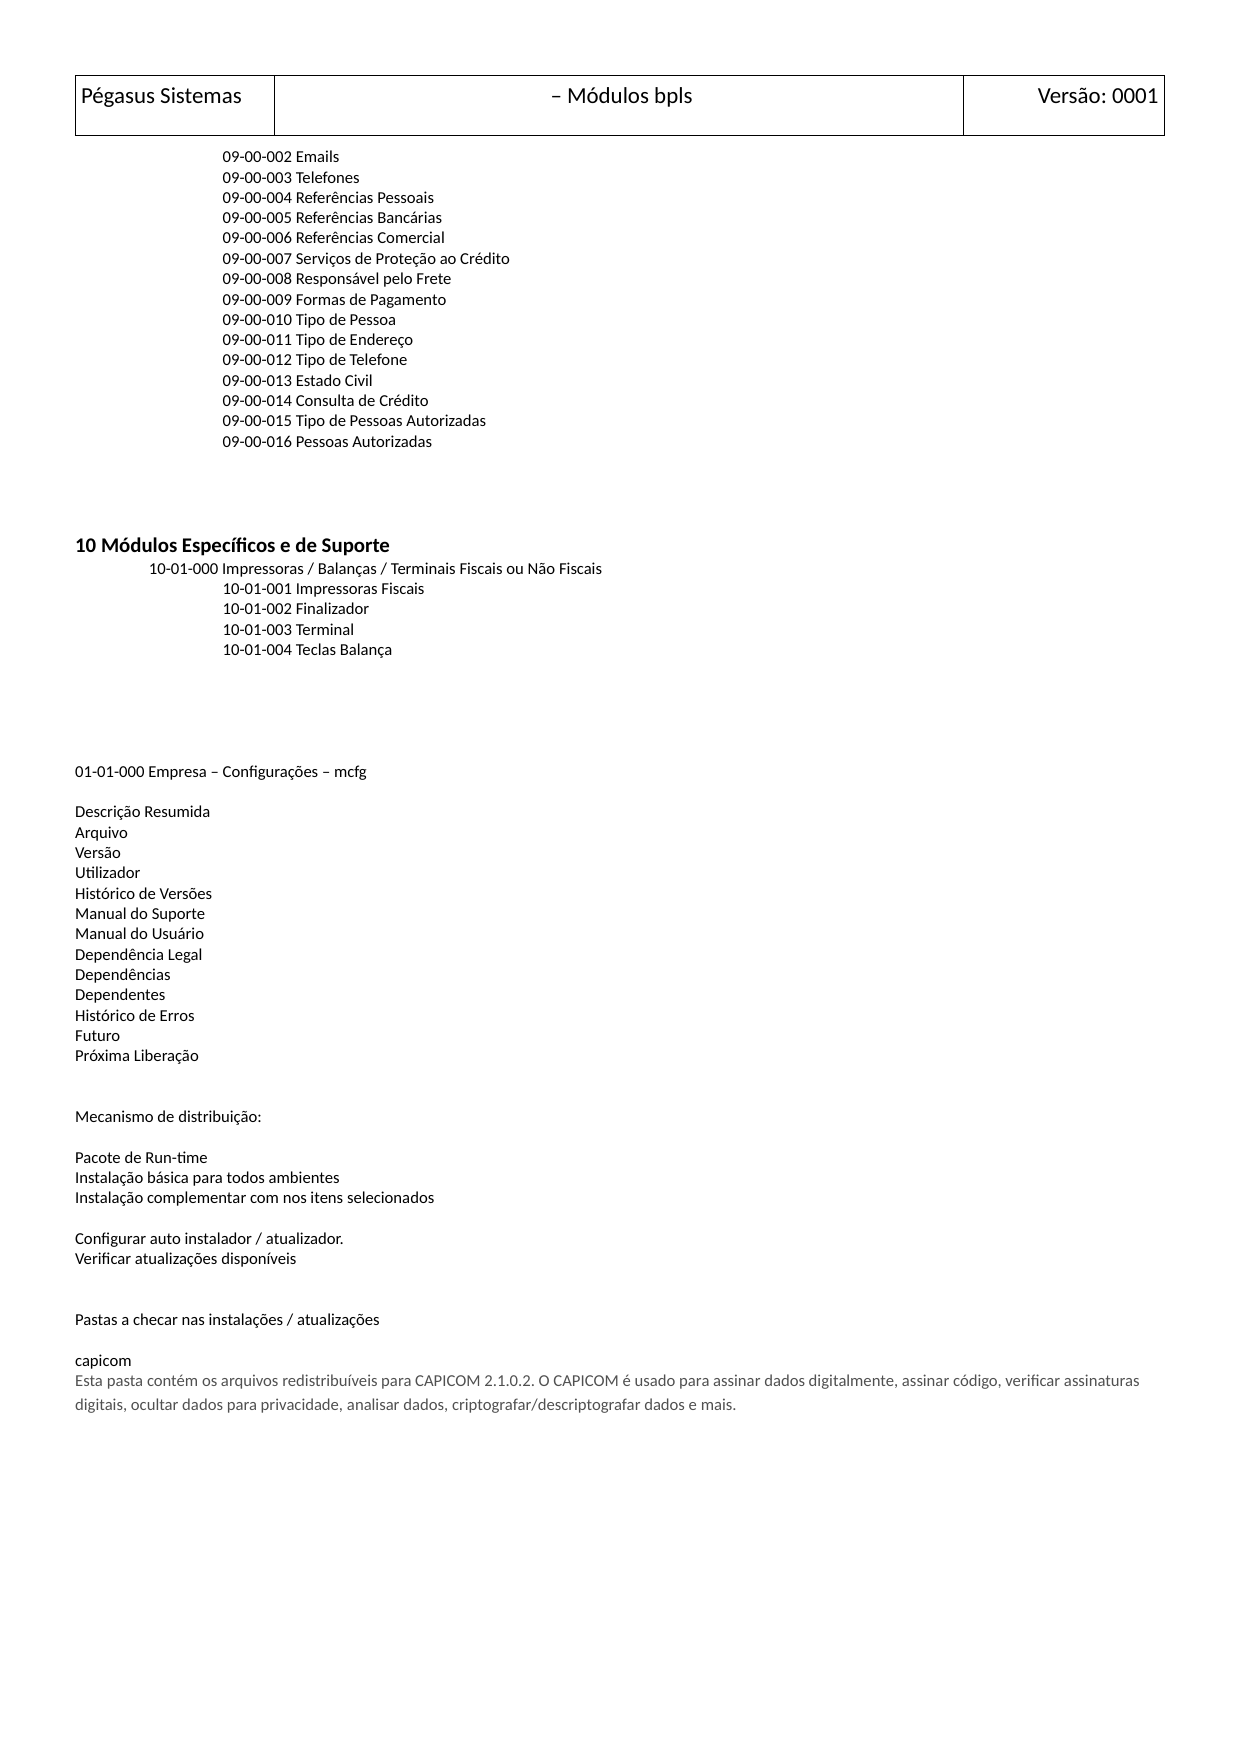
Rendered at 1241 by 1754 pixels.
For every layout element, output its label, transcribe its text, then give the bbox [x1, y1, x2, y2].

text 10-01-000 Impressoras / Balanças / Terminais Fiscais ou Não Fiscais [75, 558, 1165, 578]
text 09-00-014 Consulta de Crédito [75, 390, 1165, 411]
text Configurar auto instalador / atualizador. [75, 1228, 1165, 1248]
text 09-00-015 Tipo de Pessoas Autorizadas [75, 411, 1165, 431]
text Manual do Usuário [75, 923, 1165, 944]
text 01-01-000 Empresa – Configurações – mcfg [75, 761, 1165, 781]
text 09-00-008 Responsável pelo Frete [149, 268, 1165, 289]
text Instalação básica para todos ambientes [75, 1167, 1165, 1188]
text Futuro [75, 1025, 1165, 1045]
text Utilizador [75, 863, 1165, 883]
text 09-00-004 Referências Pessoais [149, 187, 1165, 207]
text Manual do Suporte [75, 903, 1165, 923]
text capicom [75, 1350, 1165, 1370]
text Descrição Resumida [75, 802, 1165, 822]
text Pastas a checar nas instalações / atualizações [75, 1309, 1165, 1330]
text 10-01-004 Teclas Balança [75, 639, 1165, 659]
text Histórico de Erros [75, 1005, 1165, 1025]
text Esta pasta contém os arquivos redistribuíveis para CAPICOM 2.1.0.2. O CAPICOM é usado para assinar dados digitalmente, assinar código, verificar assinaturas digitais, ocultar dados para privacidade, analisar dados, criptografar/descriptografar dados e mais. [75, 1370, 1165, 1414]
text 09-00-002 Emails [149, 147, 1165, 167]
text Dependência Legal [75, 944, 1165, 964]
text Instalação complementar com nos itens selecionados [75, 1188, 1165, 1208]
text Dependências [75, 964, 1165, 984]
text 09-00-005 Referências Bancárias [149, 207, 1165, 228]
text 09-00-009 Formas de Pagamento [149, 289, 1165, 309]
text 10-01-003 Terminal [75, 619, 1165, 639]
text 09-00-016 Pessoas Autorizadas [75, 431, 1165, 451]
text 10-01-002 Finalizador [75, 598, 1165, 619]
text Pacote de Run-time [75, 1147, 1165, 1167]
text Arquivo [75, 822, 1165, 842]
text 09-00-012 Tipo de Telefone [149, 350, 1165, 370]
text Versão [75, 842, 1165, 863]
text 09-00-007 Serviços de Proteção ao Crédito [149, 248, 1165, 268]
text 09-00-013 Estado Civil [75, 370, 1165, 390]
text 10 Módulos Específicos e de Suporte [75, 532, 1165, 558]
text Verificar atualizações disponíveis [75, 1248, 1165, 1269]
text 10-01-001 Impressoras Fiscais [75, 578, 1165, 598]
text Dependentes [75, 984, 1165, 1005]
text 09-00-006 Referências Comercial [149, 228, 1165, 248]
text Histórico de Versões [75, 883, 1165, 903]
text Próxima Liberação [75, 1045, 1165, 1066]
text Mecanismo de distribuição: [75, 1106, 1165, 1127]
text 09-00-003 Telefones [149, 167, 1165, 187]
text 09-00-011 Tipo de Endereço [149, 329, 1165, 350]
text 09-00-010 Tipo de Pessoa [149, 309, 1165, 329]
